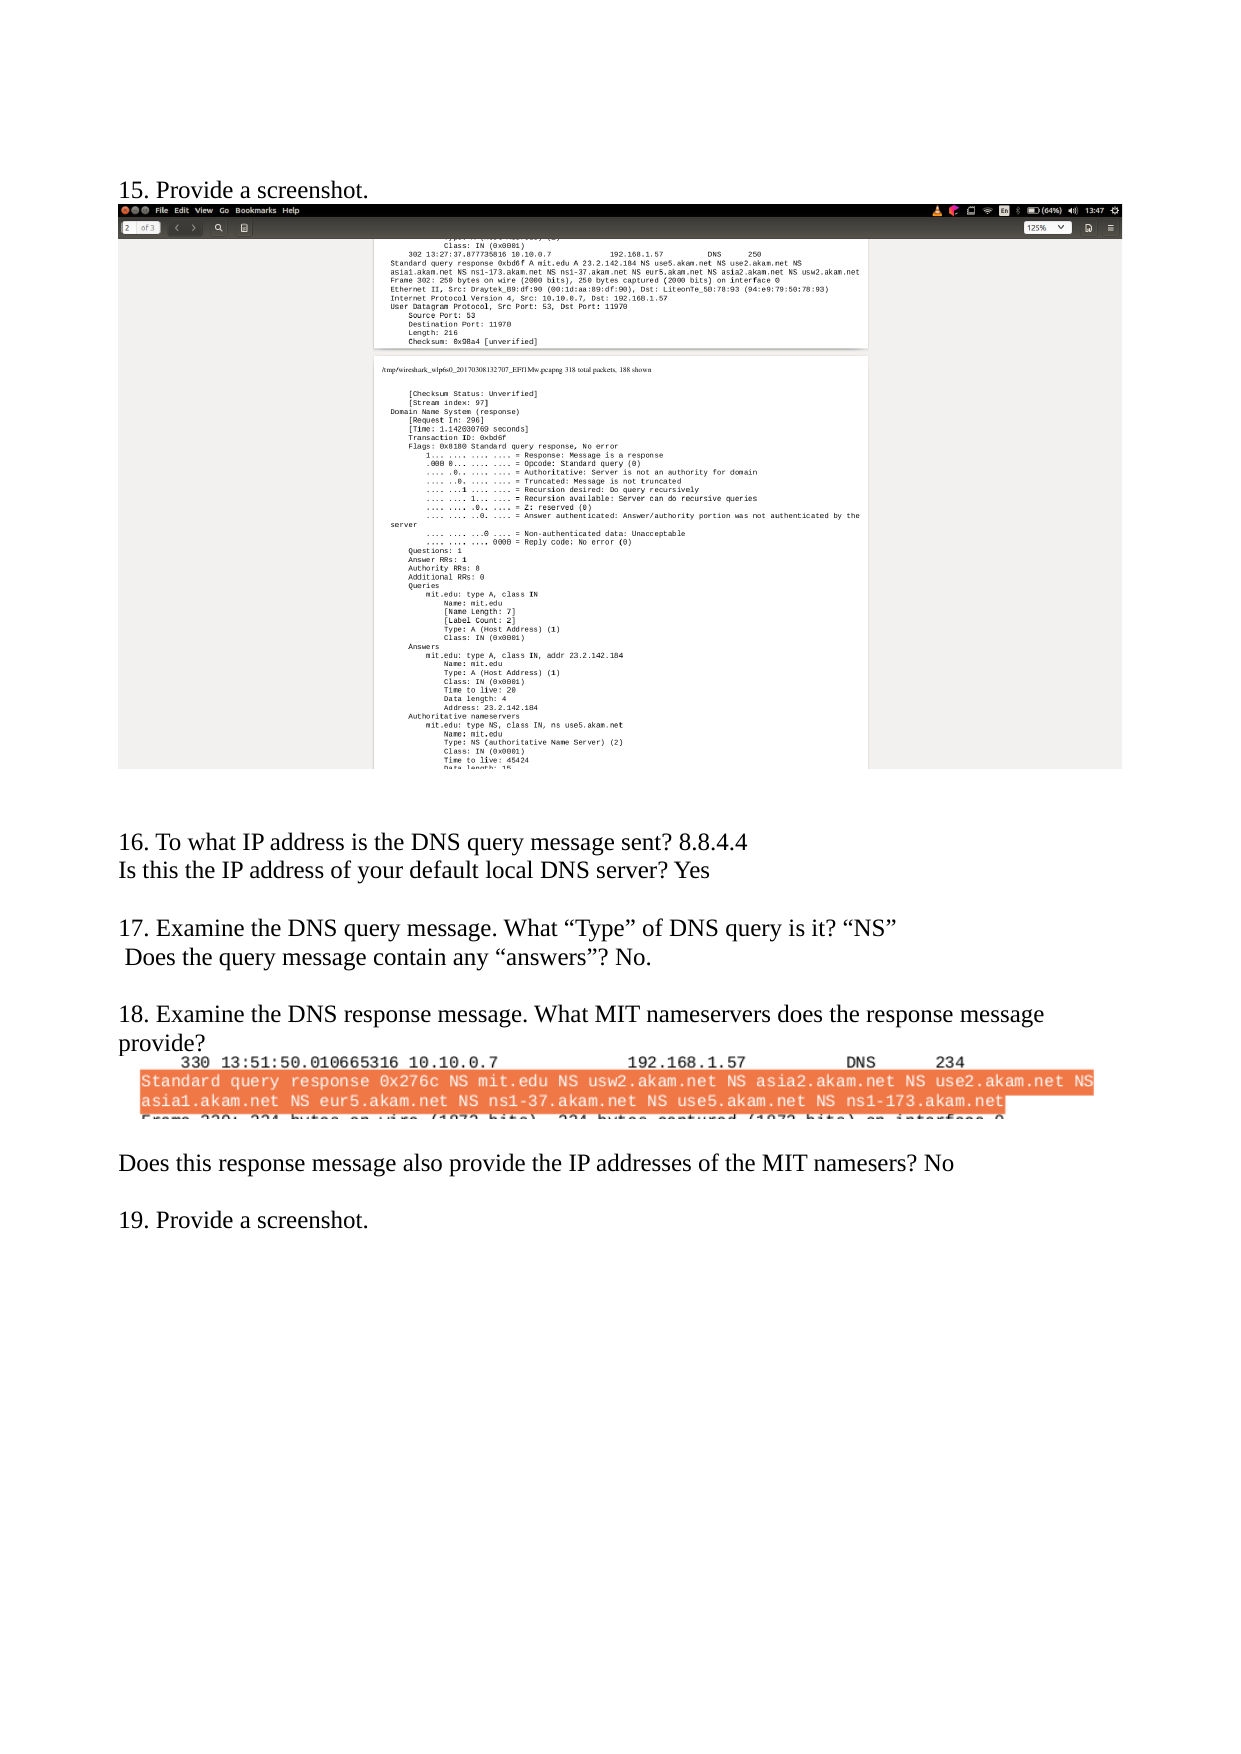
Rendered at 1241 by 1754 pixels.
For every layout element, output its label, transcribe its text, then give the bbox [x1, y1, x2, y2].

text 16. To what IP address is the DNS query message sent? 8.8.4.4 [118, 827, 1122, 855]
text Does this response message also provide the IP addresses of the MIT namesers? No [118, 1148, 1122, 1176]
text 15. Provide a screenshot. [118, 176, 1122, 204]
text 18. Examine the DNS response message. What MIT nameservers does the response message provide? [118, 999, 1122, 1056]
picture [118, 204, 1123, 769]
picture [118, 1056, 1123, 1119]
text 17. Examine the DNS query message. What “Type” of DNS query is it? “NS” [118, 913, 1122, 942]
text 19. Provide a screenshot. [118, 1205, 1122, 1234]
text Is this the IP address of your default local DNS server? Yes [118, 855, 1122, 884]
text Does the query message contain any “answers”? No. [118, 942, 1122, 970]
